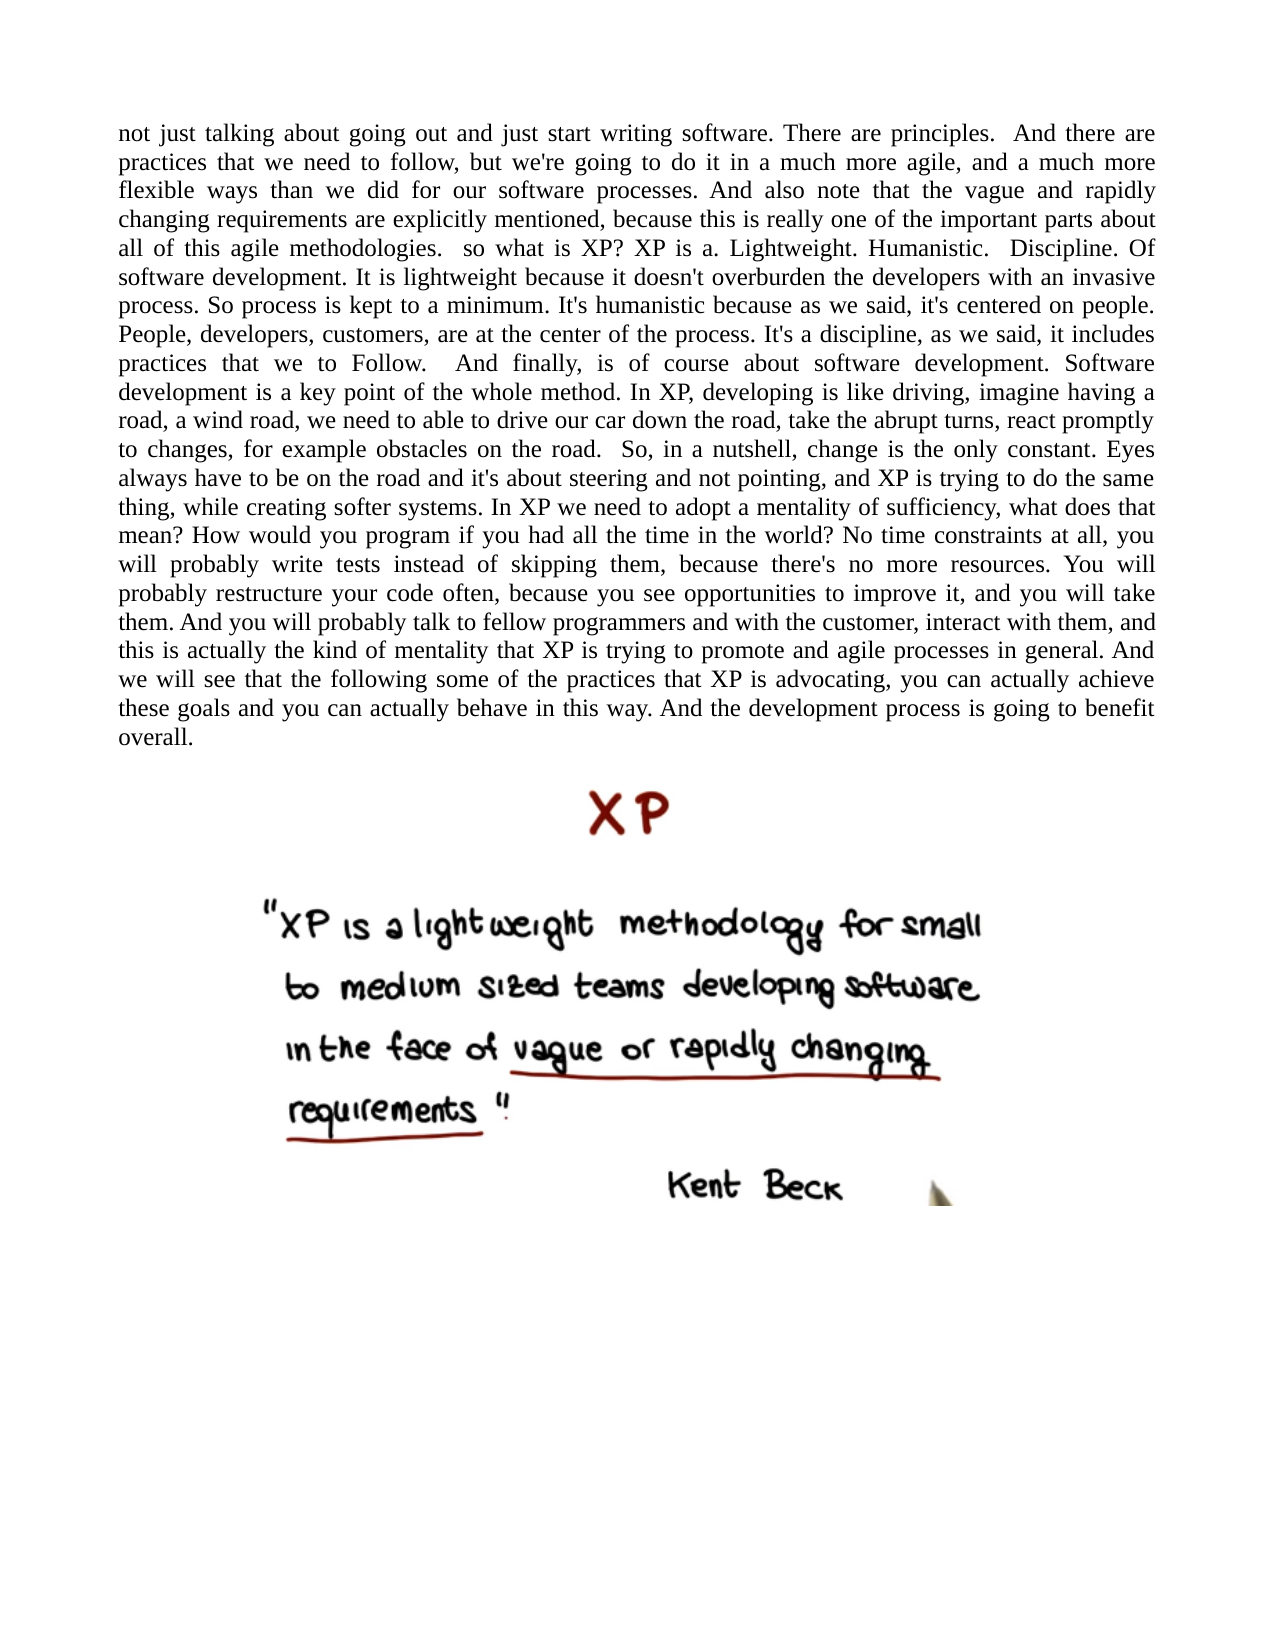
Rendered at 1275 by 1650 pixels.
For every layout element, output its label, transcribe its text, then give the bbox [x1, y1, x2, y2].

text not just talking about going out and just start writing software. There are principles. And there are practices that we need to follow, but we're going to do it in a much more agile, and a much more flexible ways than we did for our software processes. And also note that the vague and rapidly changing requirements are explicitly mentioned, because this is really one of the important parts about all of this agile methodologies. so what is XP? XP is a. Lightweight. Humanistic. Discipline. Of software development. It is lightweight because it doesn't overburden the developers with an invasive process. So process is kept to a minimum. It's humanistic because as we said, it's centered on people. People, developers, customers, are at the center of the process. It's a discipline, as we said, it includes practices that we to Follow. And finally, is of course about software development. Software development is a key point of the whole method. In XP, developing is like driving, imagine having a road, a wind road, we need to able to drive our car down the road, take the abrupt turns, react promptly to changes, for example obstacles on the road. So, in a nutshell, change is the only constant. Eyes always have to be on the road and it's about steering and not pointing, and XP is trying to do the same thing, while creating softer systems. In XP we need to adopt a mentality of sufficiency, what does that mean? How would you program if you had all the time in the world? No time constraints at all, you will probably write tests instead of skipping them, because there's no more resources. You will probably restructure your code often, because you see opportunities to improve it, and you will take them. And you will probably talk to fellow programmers and with the customer, interact with them, and this is actually the kind of mentality that XP is trying to promote and agile processes in general. And we will see that the following some of the practices that XP is advocating, you can actually achieve these goals and you can actually behave in this way. And the development process is going to benefit overall. [118, 118, 1157, 751]
picture [118, 779, 1157, 1206]
